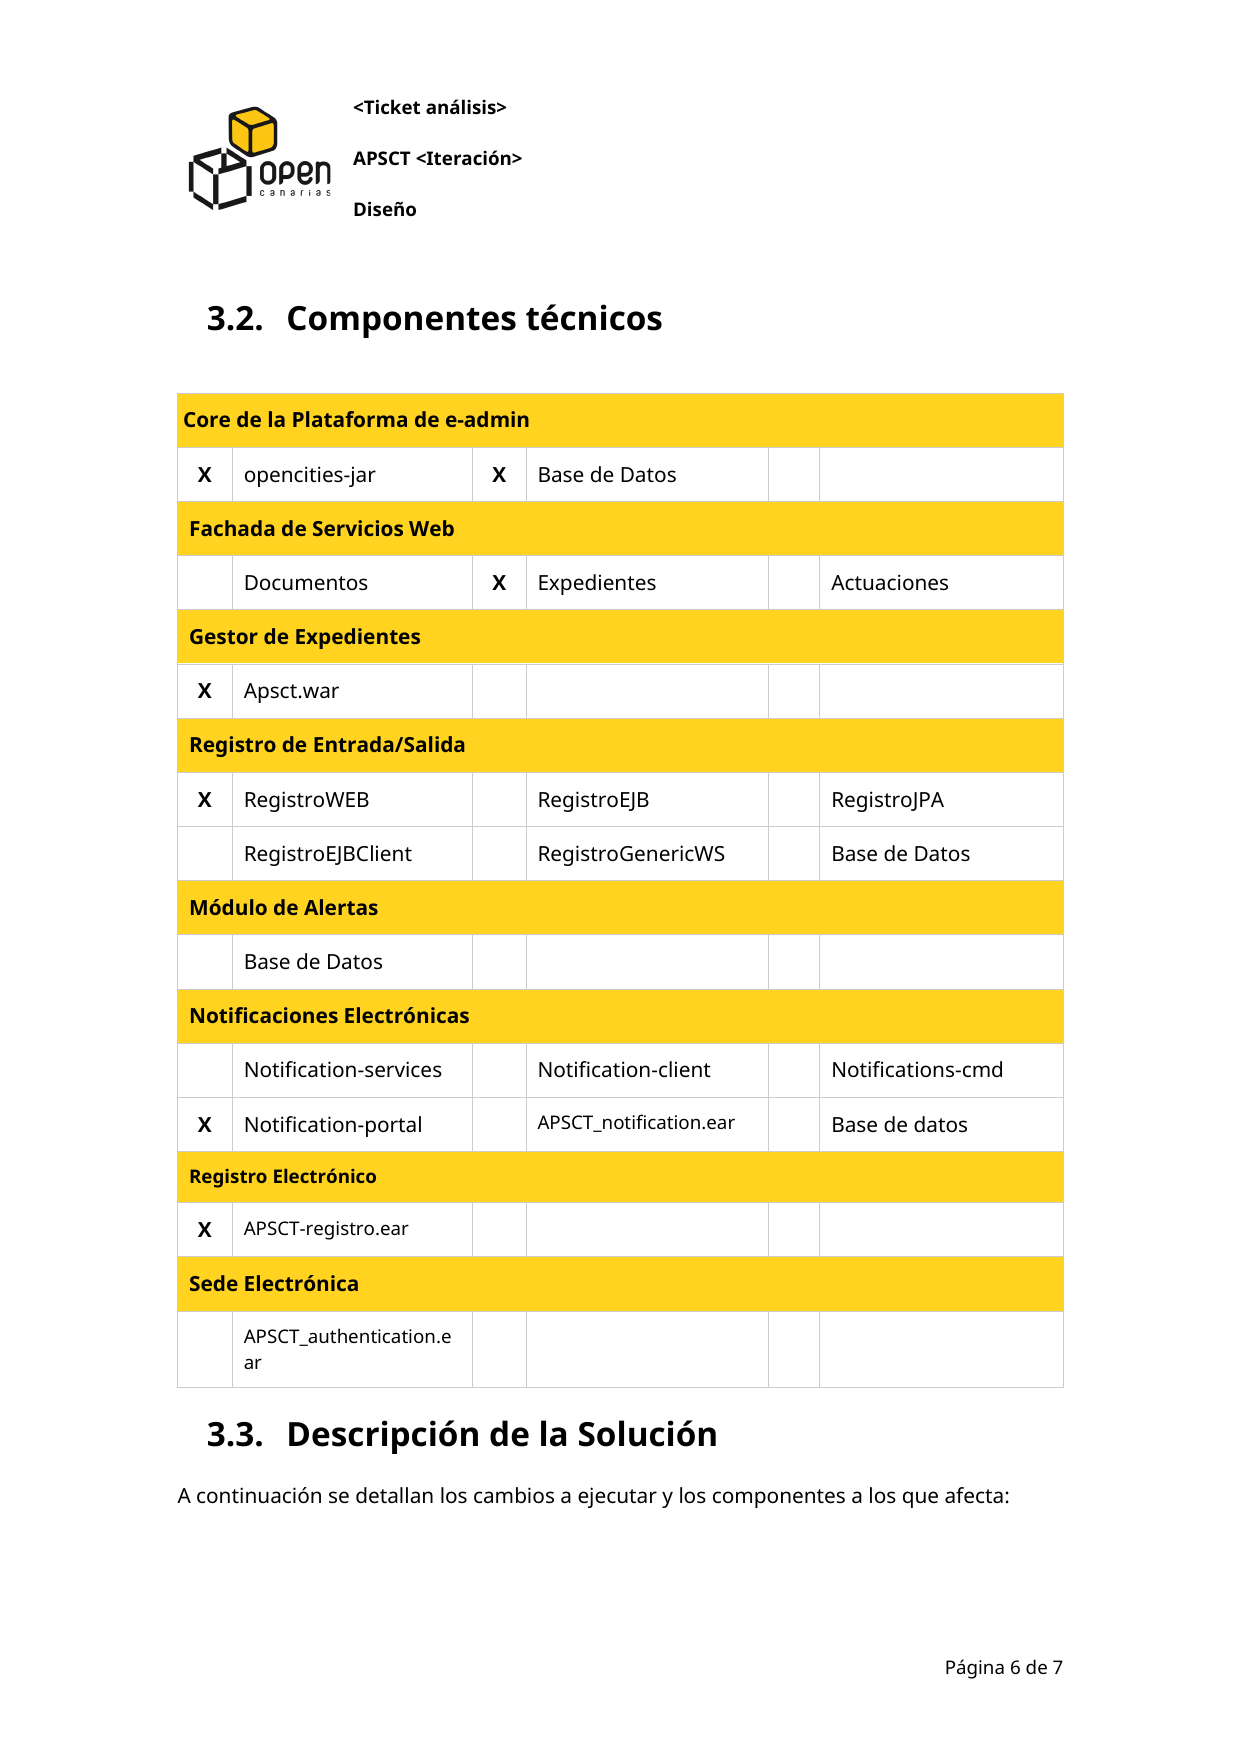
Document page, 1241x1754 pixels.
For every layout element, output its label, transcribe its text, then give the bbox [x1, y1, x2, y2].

table_cell Base de datos [820, 1098, 1063, 1151]
table_cell [820, 1203, 1063, 1256]
table_cell Apsct.war [233, 665, 472, 718]
table_cell RegistroEJB [527, 773, 768, 826]
table_cell Gestor de Expedientes [178, 610, 1063, 663]
table_cell Registro Electrónico [178, 1152, 1063, 1202]
table_cell [820, 1312, 1063, 1387]
table_cell APSCT_notification.ear [527, 1098, 768, 1151]
table_cell Documentos [233, 556, 472, 609]
table_cell Notification-portal [233, 1098, 472, 1151]
table_cell [769, 935, 819, 988]
table_cell [769, 1312, 819, 1387]
table_cell RegistroJPA [820, 773, 1063, 826]
table_cell [178, 556, 232, 609]
table_cell [178, 827, 232, 880]
table_cell Notificaciones Electrónicas [178, 990, 1063, 1043]
table_cell [769, 665, 819, 718]
picture [188, 106, 331, 210]
table_cell [527, 935, 768, 988]
table_cell [178, 1312, 232, 1387]
table_cell [820, 935, 1063, 988]
table_cell Notification-client [527, 1044, 768, 1097]
table_cell [820, 665, 1063, 718]
table_cell Fachada de Servicios Web [178, 502, 1063, 555]
table_cell [769, 1203, 819, 1256]
table_cell [473, 827, 526, 880]
table_cell Base de Datos [233, 935, 472, 988]
table_cell [178, 935, 232, 988]
subtitle Componentes técnicos [177, 295, 1063, 341]
table_cell [769, 773, 819, 826]
table_cell Módulo de Alertas [178, 881, 1063, 934]
table_cell [769, 1044, 819, 1097]
table_cell X [178, 665, 232, 718]
table_cell [473, 665, 526, 718]
table_cell X [178, 1203, 232, 1256]
table_cell [769, 556, 819, 609]
table_cell APSCT_authentication.ear [233, 1312, 472, 1387]
table_cell Notifications-cmd [820, 1044, 1063, 1097]
text A continuación se detallan los cambios a ejecutar y los componentes a los que afecta: [177, 1481, 1063, 1510]
table_cell X [178, 773, 232, 826]
table_cell [178, 1044, 232, 1097]
table_cell Sede Electrónica [178, 1257, 1063, 1311]
subtitle Descripción de la Solución [177, 1411, 1063, 1456]
table_cell opencities-jar [233, 448, 472, 501]
table_cell [769, 827, 819, 880]
table_cell Base de Datos [527, 448, 768, 501]
table_cell [769, 448, 819, 501]
table_cell APSCT-registro.ear [233, 1203, 472, 1256]
table_header Core de la Plataforma de e-admin [178, 394, 1063, 447]
table_cell X [473, 448, 526, 501]
table_cell Registro de Entrada/Salida [178, 719, 1063, 772]
table_cell [527, 1312, 768, 1387]
table_cell Expedientes [527, 556, 768, 609]
table_cell Notification-services [233, 1044, 472, 1097]
table_cell [473, 935, 526, 988]
table_cell X [473, 556, 526, 609]
table_cell [473, 1044, 526, 1097]
table_cell [527, 665, 768, 718]
table_cell Base de Datos [820, 827, 1063, 880]
table_cell RegistroGenericWS [527, 827, 768, 880]
table_cell RegistroEJBClient [233, 827, 472, 880]
table_cell [473, 1312, 526, 1387]
table_cell [820, 448, 1063, 501]
table_cell Actuaciones [820, 556, 1063, 609]
table_cell X [178, 448, 232, 501]
table_cell [473, 1203, 526, 1256]
table_cell [473, 1098, 526, 1151]
table_cell X [178, 1098, 232, 1151]
table_cell [527, 1203, 768, 1256]
table_cell [769, 1098, 819, 1151]
table_cell RegistroWEB [233, 773, 472, 826]
table_cell [473, 773, 526, 826]
